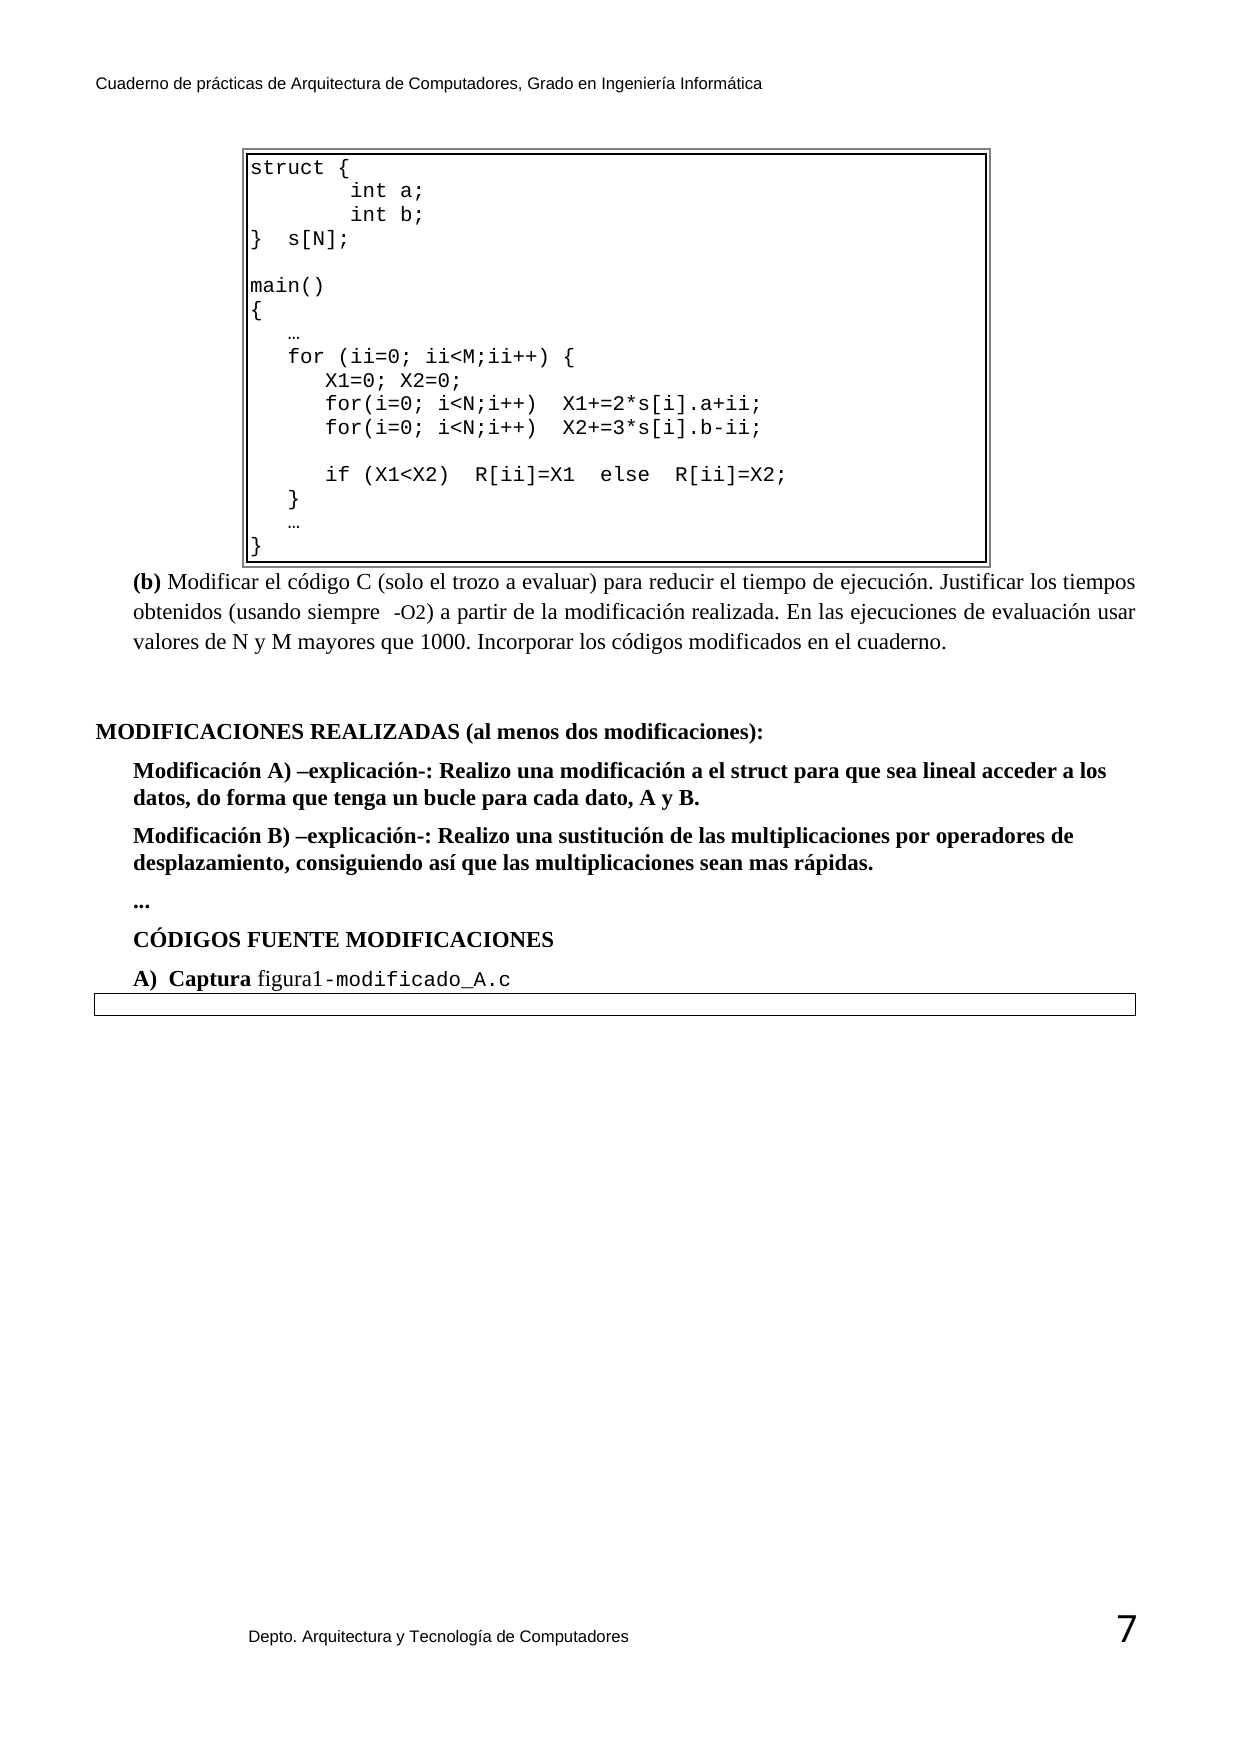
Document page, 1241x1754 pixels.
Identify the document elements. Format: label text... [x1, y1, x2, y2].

table_header struct { int a; int b; } s[N]; main() { … for (ii=0; ii<M;ii++) { X1=0; X2=0; for(i=0; i<N;i++) X1+=2*s[i].a+ii; for(i=0; i<N;i++) X2+=3*s[i].b-ii; if (X1<X2) R[ii]=X1 else R[ii]=X2; } … } [244, 150, 989, 566]
list Modificación B) –explicación-: Realizo una sustitución de las multiplicaciones por operadores de desplazamiento, consiguiendo así que las multiplicaciones sean mas rápidas. [133, 822, 1137, 875]
list CÓDIGOS FUENTE MODIFICACIONES [133, 926, 1137, 953]
list ... [133, 888, 1137, 914]
list A) Captura figura1-modificado_A.c [133, 965, 1137, 993]
text MODIFICACIONES REALIZADAS (al menos dos modificaciones): [95, 718, 1137, 745]
list Modificación A) –explicación-: Realizo una modificación a el struct para que sea lineal acceder a los datos, do forma que tenga un bucle para cada dato, A y B. [133, 757, 1137, 810]
list (b) Modificar el código C (solo el trozo a evaluar) para reducir el tiempo de ejecución. Justificar los tiempos obtenidos (usando siempre -O2) a partir de la modificación realizada. En las ejecuciones de evaluación usar valores de N y M mayores que 1000. Incorporar los códigos modificados en el cuaderno. [133, 568, 1137, 655]
table_header [95, 994, 1135, 1015]
